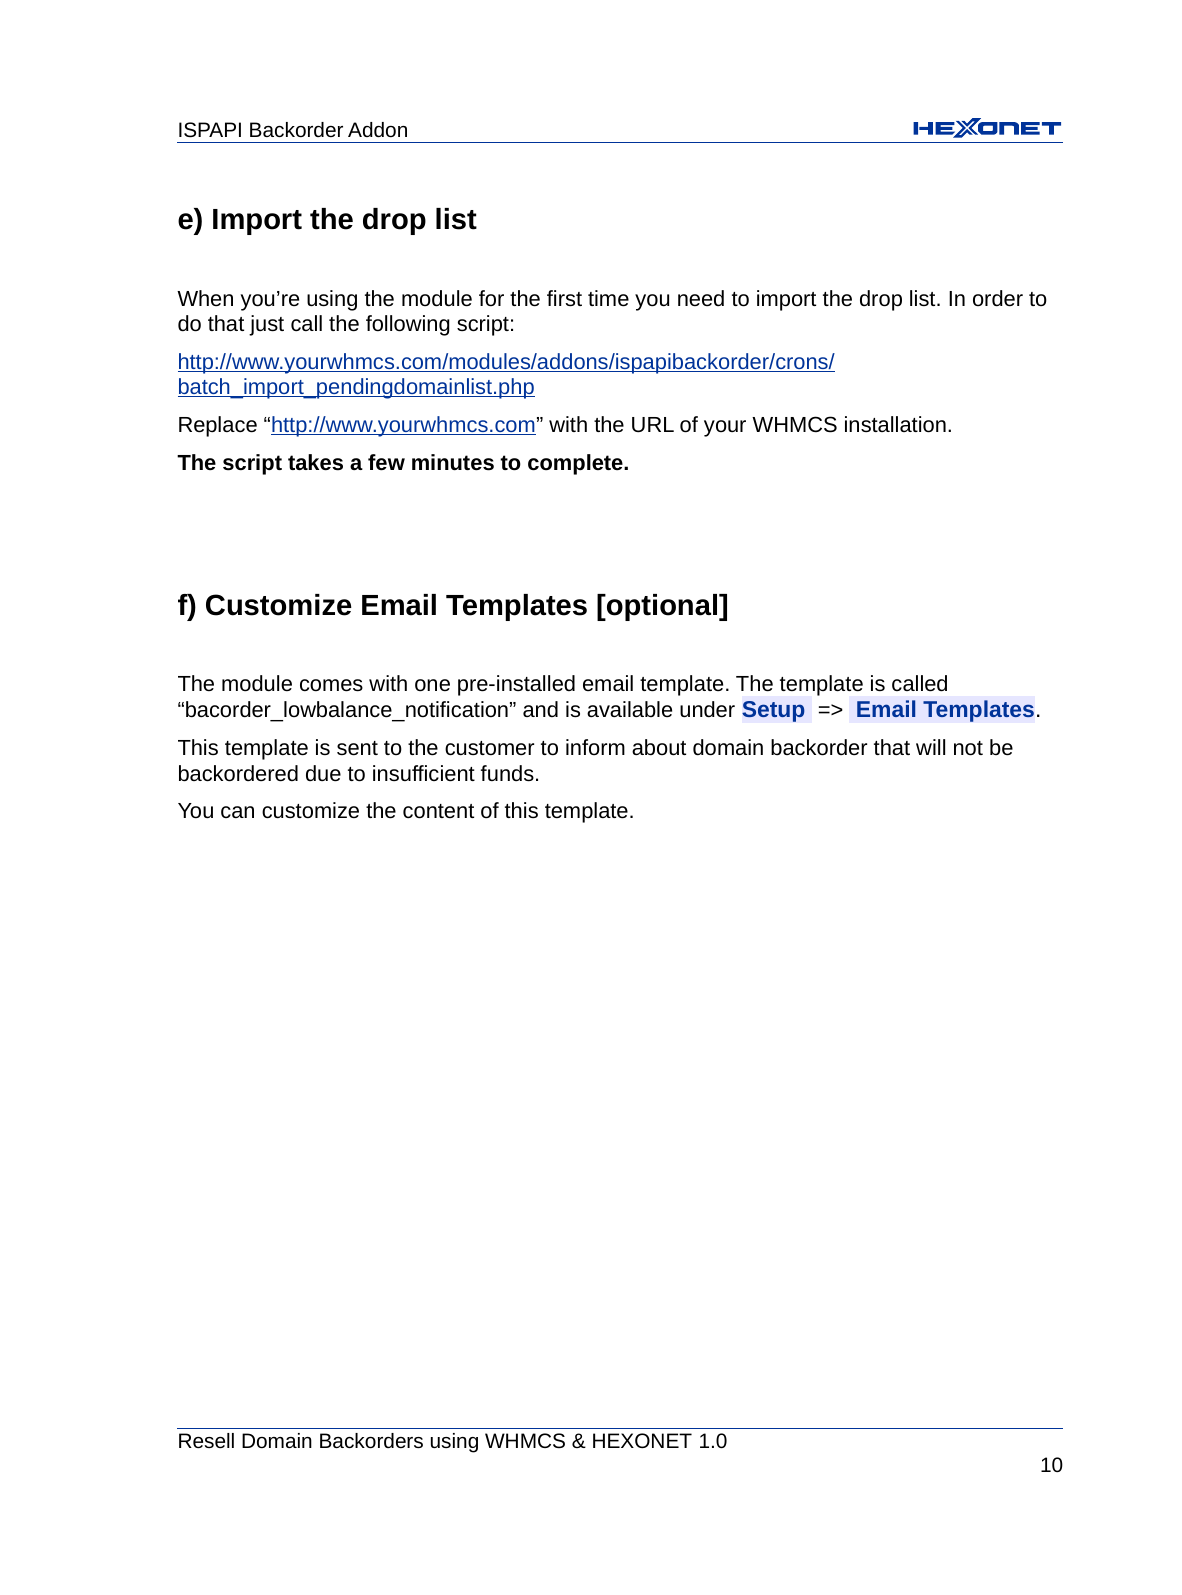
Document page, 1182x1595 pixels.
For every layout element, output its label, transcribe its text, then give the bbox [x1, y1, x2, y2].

subtitle Import the drop list [177, 202, 1063, 236]
text Replace “http://www.yourwhmcs.com” with the URL of your WHMCS installation. [177, 412, 1063, 437]
text The module comes with one pre-installed email template. The template is called “bacorder_lowbalance_notification” and is available under Setup => Email Templates. [177, 671, 1063, 723]
text http://www.yourwhmcs.com/modules/addons/ispapibackorder/crons/batch_import_pendingdomainlist.php [177, 349, 1063, 399]
text When you’re using the module for the first time you need to import the drop list. In order to do that just call the following script: [177, 286, 1063, 336]
text You can customize the content of this template. [177, 798, 1063, 823]
text This template is sent to the customer to inform about domain backorder that will not be backordered due to insufficient funds. [177, 735, 1063, 786]
text The script takes a few minutes to complete. [177, 449, 1063, 474]
subtitle Customize Email Templates [optional] [177, 587, 1063, 621]
